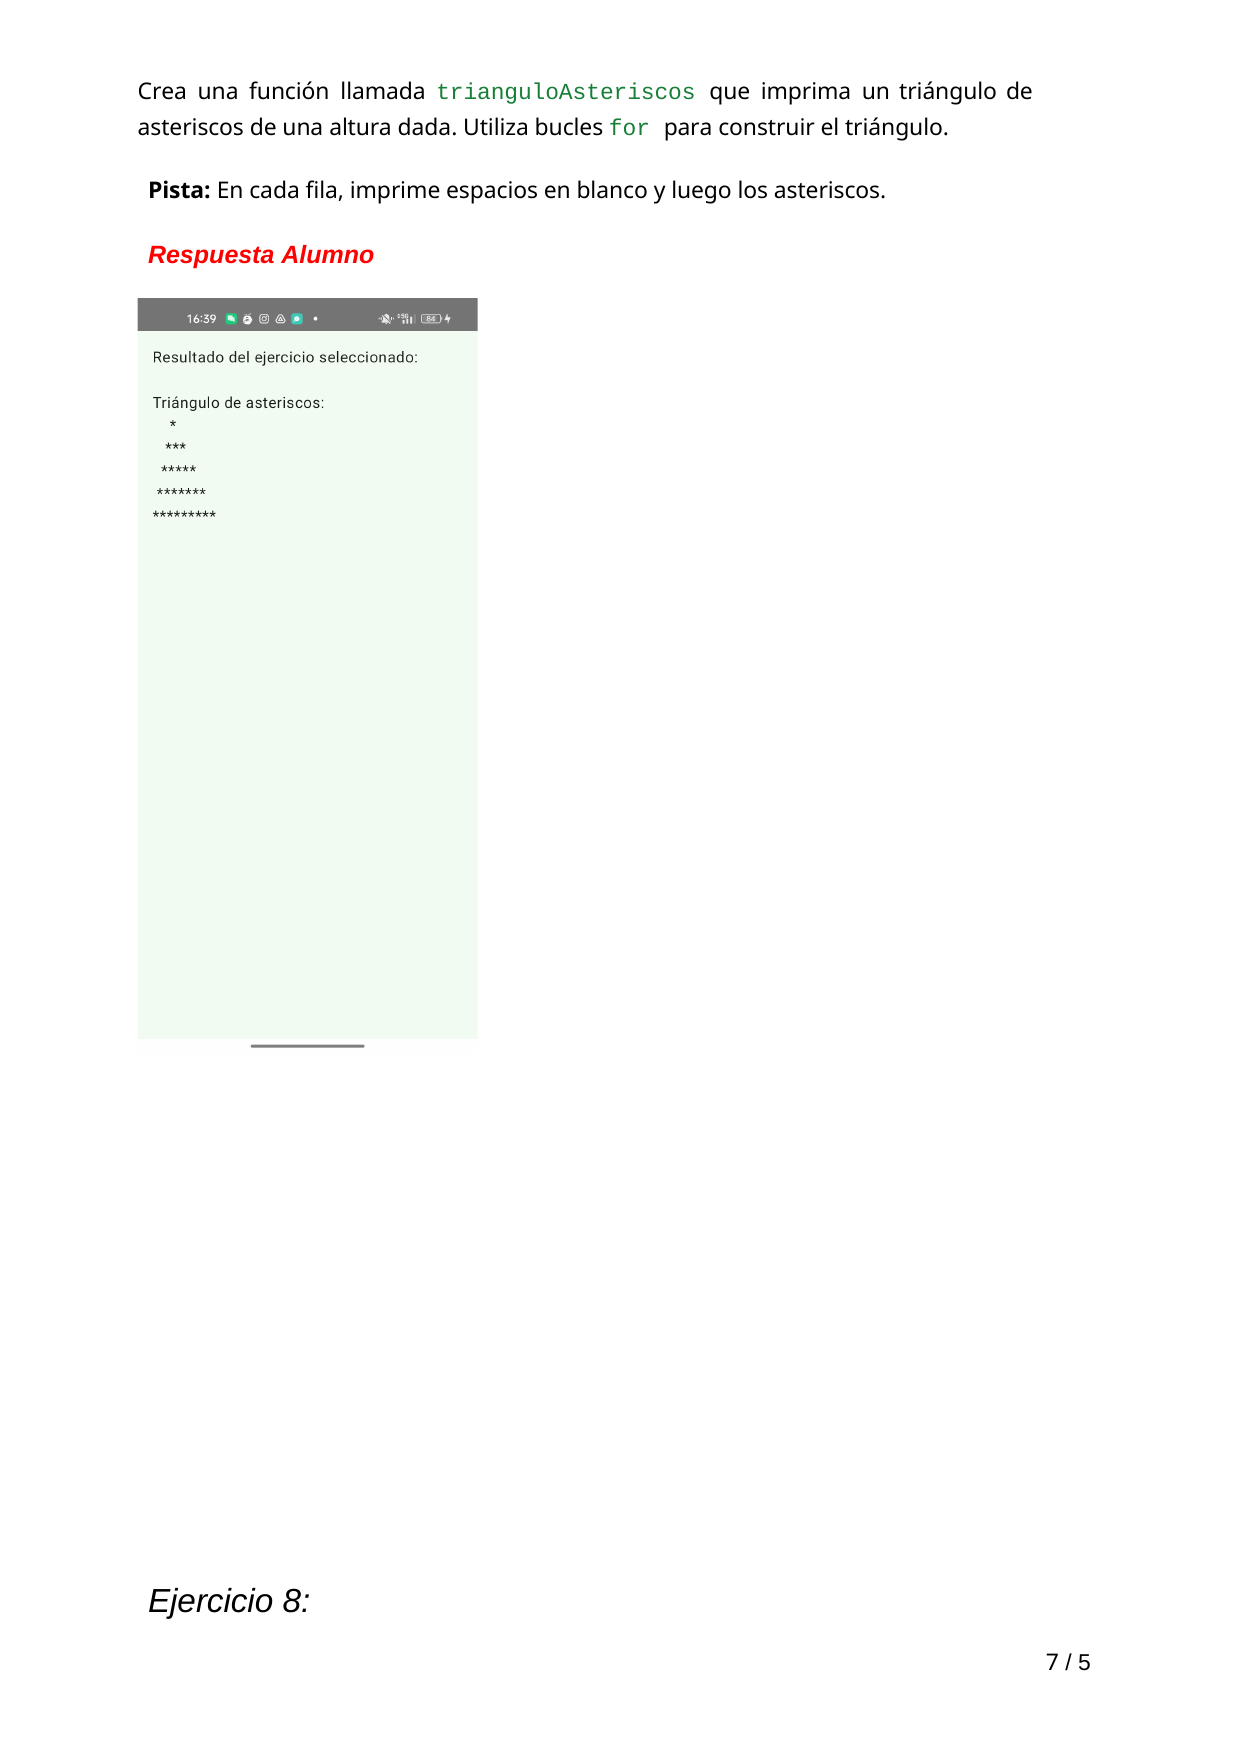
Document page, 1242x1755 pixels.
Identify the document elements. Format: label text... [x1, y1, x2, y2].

picture [137, 298, 478, 1054]
subtitle Respuesta Alumno [148, 241, 1102, 269]
text Crea una función llamada trianguloAsteriscos que imprima un triángulo de asteriscos de una altura dada. Utiliza bucles for para construir el triángulo. [137, 75, 1094, 142]
text Ejercicio 8: [148, 1581, 1102, 1619]
text Pista: En cada fila, imprime espacios en blanco y luego los asteriscos. [148, 174, 1102, 205]
